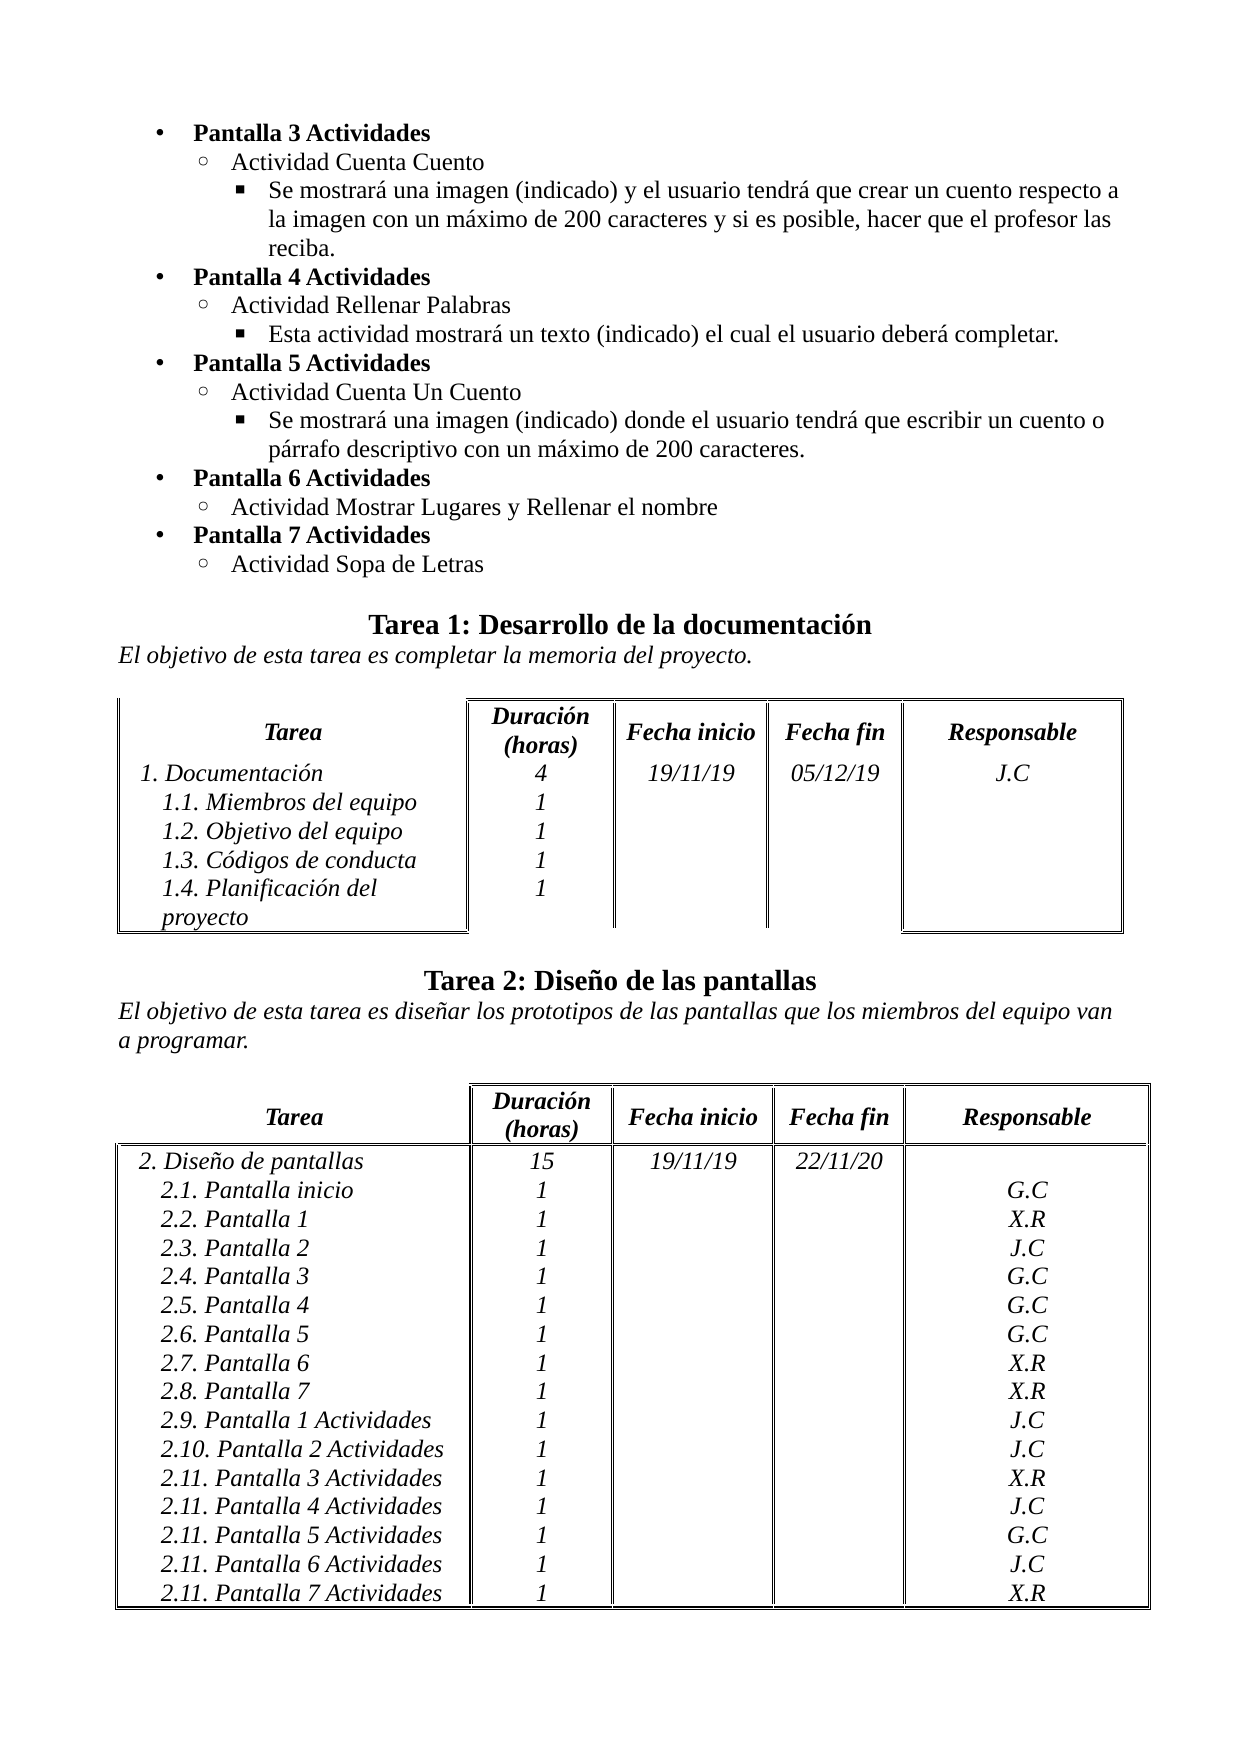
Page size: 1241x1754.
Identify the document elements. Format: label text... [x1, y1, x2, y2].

table_cell [614, 1463, 772, 1491]
table_cell [775, 1261, 903, 1290]
list Pantalla 7 Actividades [156, 521, 1122, 549]
list Pantalla 6 Actividades [156, 463, 1122, 492]
table_cell 2.11. Pantalla 3 Actividades [118, 1463, 469, 1491]
table_cell J.C [906, 1434, 1148, 1463]
table_cell [775, 1348, 903, 1376]
table_cell 2.3. Pantalla 2 [118, 1233, 469, 1261]
table_cell [614, 1319, 772, 1348]
table_cell [615, 874, 767, 931]
table_cell [775, 1491, 903, 1520]
table_cell J.C [906, 1405, 1148, 1434]
table_cell 2. Diseño de pantallas [117, 1143, 471, 1175]
table_cell [614, 1434, 772, 1463]
table_cell 1 [473, 1405, 611, 1434]
table_header Tarea [120, 698, 467, 758]
table_cell 2.8. Pantalla 7 [118, 1376, 469, 1405]
table_cell 22/11/20 [775, 1146, 903, 1175]
table_cell [616, 816, 766, 845]
table_cell J.C [906, 1233, 1148, 1261]
table_cell [903, 874, 1121, 931]
table_cell [769, 787, 901, 816]
table_header Fecha inicio [615, 701, 767, 758]
table_cell J.C [904, 759, 1121, 787]
table_cell [614, 1261, 772, 1290]
table_cell X.R [905, 1578, 1148, 1606]
table_cell [614, 1204, 772, 1233]
table_cell 1 [473, 1319, 611, 1348]
table_cell 05/12/19 [769, 759, 901, 787]
table_cell 1 [473, 1204, 611, 1233]
table_cell 2.9. Pantalla 1 Actividades [118, 1405, 469, 1434]
list Pantalla 3 Actividades [156, 118, 1122, 147]
table_cell 1 [473, 1520, 611, 1549]
table_cell G.C [906, 1290, 1148, 1319]
table_cell 4 [469, 759, 613, 787]
table_cell G.C [906, 1520, 1148, 1549]
table_cell 1 [473, 1290, 611, 1319]
table_cell 2.4. Pantalla 3 [118, 1261, 469, 1290]
table_cell X.R [906, 1348, 1148, 1376]
table_cell X.R [906, 1376, 1148, 1405]
table_cell X.R [906, 1204, 1148, 1233]
table_cell 1 [473, 1463, 611, 1491]
table_cell 1 [473, 1434, 611, 1463]
table_cell 1 [473, 1491, 611, 1520]
table_cell 1 [473, 1233, 611, 1261]
table_cell 2.6. Pantalla 5 [118, 1319, 469, 1348]
table_cell [774, 1578, 905, 1606]
table_cell [775, 1434, 903, 1463]
table_cell 19/11/19 [614, 1146, 772, 1175]
table_cell [614, 1491, 772, 1520]
table_cell 2.11. Pantalla 4 Actividades [118, 1491, 469, 1520]
table_cell 1 [473, 1261, 611, 1290]
table_cell [614, 1520, 772, 1549]
table_cell J.C [906, 1491, 1148, 1520]
table_cell [616, 845, 766, 873]
text Tarea 1: Desarrollo de la documentación [118, 607, 1122, 640]
table_header Fecha fin [774, 1084, 905, 1143]
table_cell [775, 1204, 903, 1233]
table_cell [614, 1376, 772, 1405]
table_cell [614, 1348, 772, 1376]
table_cell G.C [906, 1319, 1148, 1348]
table_header Fecha fin [767, 699, 903, 758]
table_cell [769, 845, 901, 873]
table_cell [614, 1233, 772, 1261]
text El objetivo de esta tarea es diseñar los prototipos de las pantallas que los miembros del equipo van a programar. [118, 996, 1122, 1054]
list Se mostrará una imagen (indicado) donde el usuario tendrá que escribir un cuento o párrafo descriptivo con un máximo de 200 caracteres. [231, 406, 1122, 463]
list Pantalla 5 Actividades [156, 348, 1122, 377]
table_cell 1 [473, 1348, 611, 1376]
table_cell [775, 1290, 903, 1319]
table_header Responsable [903, 701, 1121, 758]
table_cell 1 [473, 1175, 611, 1204]
table_cell 1.2. Objetivo del equipo [120, 816, 466, 845]
table_cell [775, 1175, 903, 1204]
table_cell [775, 1319, 903, 1348]
table_cell 2.11. Pantalla 5 Actividades [118, 1520, 469, 1549]
table_cell 1 [469, 845, 613, 873]
table_cell G.C [906, 1261, 1148, 1290]
list Actividad Cuenta Un Cuento [193, 377, 1122, 406]
table_cell [775, 1463, 903, 1491]
list Actividad Mostrar Lugares y Rellenar el nombre [193, 492, 1122, 521]
table_cell 2.10. Pantalla 2 Actividades [118, 1434, 469, 1463]
table_cell 1.3. Códigos de conducta [120, 845, 466, 873]
table_cell 1 [473, 1376, 611, 1405]
table_cell 2.1. Pantalla inicio [118, 1175, 469, 1204]
table_header Duración (horas) [471, 1084, 613, 1143]
table_cell 1. Documentación [120, 759, 466, 787]
table_cell 2.2. Pantalla 1 [118, 1204, 469, 1233]
table_cell [904, 816, 1121, 845]
table_cell 1.4. Planificación del proyecto [120, 874, 467, 931]
table_cell [767, 874, 901, 931]
table_header Duración (horas) [467, 701, 614, 758]
list Esta actividad mostrará un texto (indicado) el cual el usuario deberá completar. [231, 319, 1122, 348]
list Actividad Sopa de Letras [193, 549, 1122, 578]
table_cell 1 [469, 874, 614, 931]
table_cell [775, 1233, 903, 1261]
table_cell [775, 1405, 903, 1434]
table_cell 1 [469, 787, 613, 816]
table_cell [614, 1549, 772, 1578]
list Pantalla 4 Actividades [156, 262, 1122, 291]
table_cell [775, 1376, 903, 1405]
table_cell 1 [471, 1578, 613, 1606]
table_cell 1.1. Miembros del equipo [120, 787, 466, 816]
table_header Fecha inicio [613, 1086, 773, 1143]
text El objetivo de esta tarea es completar la memoria del proyecto. [118, 640, 1122, 669]
table_cell 2.11. Pantalla 7 Actividades [118, 1578, 471, 1606]
table_cell J.C [906, 1549, 1148, 1578]
table_cell 15 [473, 1146, 611, 1175]
table_header Responsable [905, 1086, 1148, 1143]
list Actividad Cuenta Cuento [193, 147, 1122, 176]
list Se mostrará una imagen (indicado) y el usuario tendrá que crear un cuento respecto a la imagen con un máximo de 200 caracteres y si es posible, hacer que el profesor las reciba. [231, 176, 1122, 262]
list Actividad Rellenar Palabras [193, 291, 1122, 319]
table_cell 19/11/19 [616, 759, 766, 787]
table_cell X.R [906, 1463, 1148, 1491]
table_cell [614, 1175, 772, 1204]
table_cell G.C [906, 1175, 1148, 1204]
table_cell [775, 1549, 903, 1578]
table_cell 1 [469, 816, 613, 845]
table_cell 2.7. Pantalla 6 [118, 1348, 469, 1376]
text Tarea 2: Diseño de las pantallas [118, 963, 1122, 996]
table_cell [769, 816, 901, 845]
table_cell [775, 1520, 903, 1549]
table_cell 2.5. Pantalla 4 [118, 1290, 469, 1319]
table_cell [905, 1143, 1149, 1175]
table_cell [613, 1578, 773, 1606]
table_header Tarea [117, 1083, 471, 1143]
table_cell 2.11. Pantalla 6 Actividades [118, 1549, 469, 1578]
table_cell [904, 845, 1121, 873]
table_cell 1 [473, 1549, 611, 1578]
table_cell [904, 787, 1121, 816]
table_cell [616, 787, 766, 816]
table_cell [614, 1405, 772, 1434]
table_cell [614, 1290, 772, 1319]
